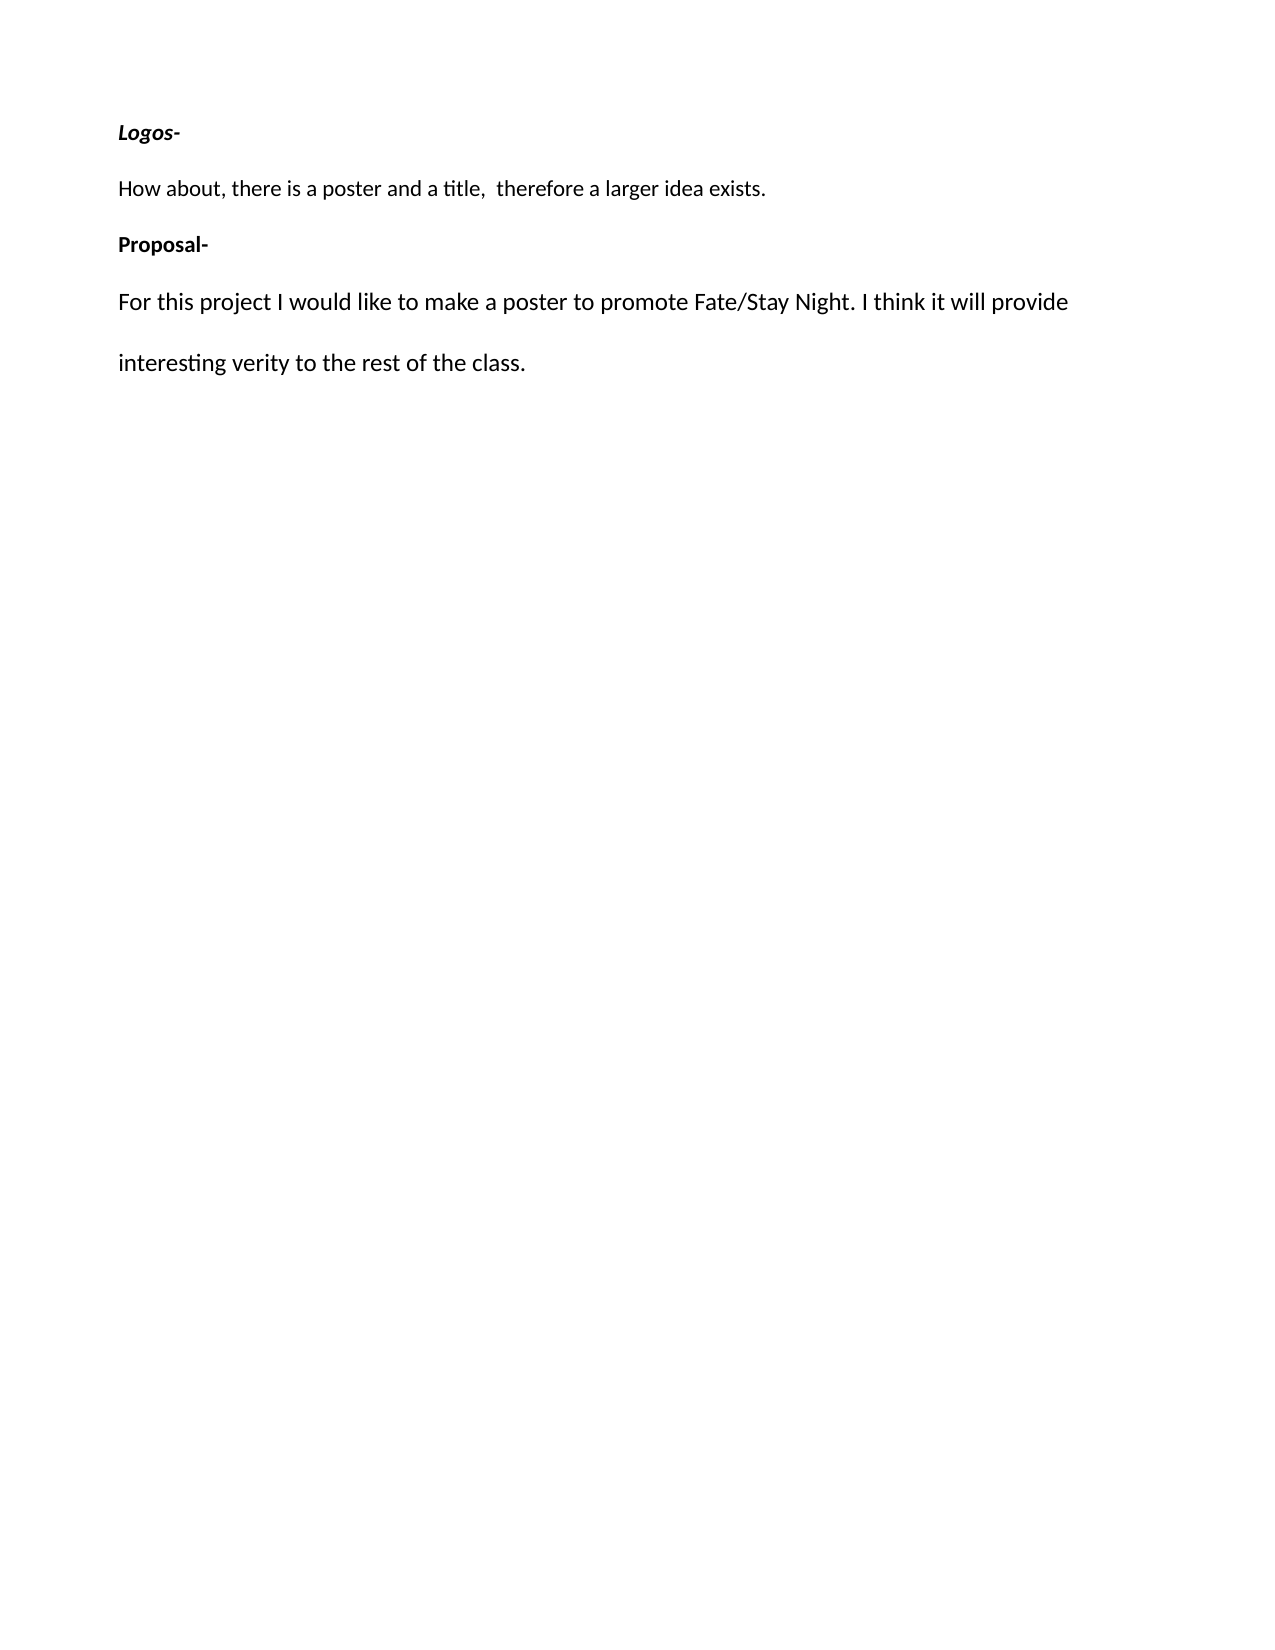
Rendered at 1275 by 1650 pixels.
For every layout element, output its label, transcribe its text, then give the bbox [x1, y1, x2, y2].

text Logos- [118, 118, 1157, 146]
text Proposal- [118, 230, 1157, 258]
text How about, there is a poster and a title, therefore a larger idea exists. [118, 174, 1157, 202]
text For this project I would like to make a poster to promote Fate/Stay Night. I think it will provide interesting verity to the rest of the class. [118, 286, 1157, 378]
